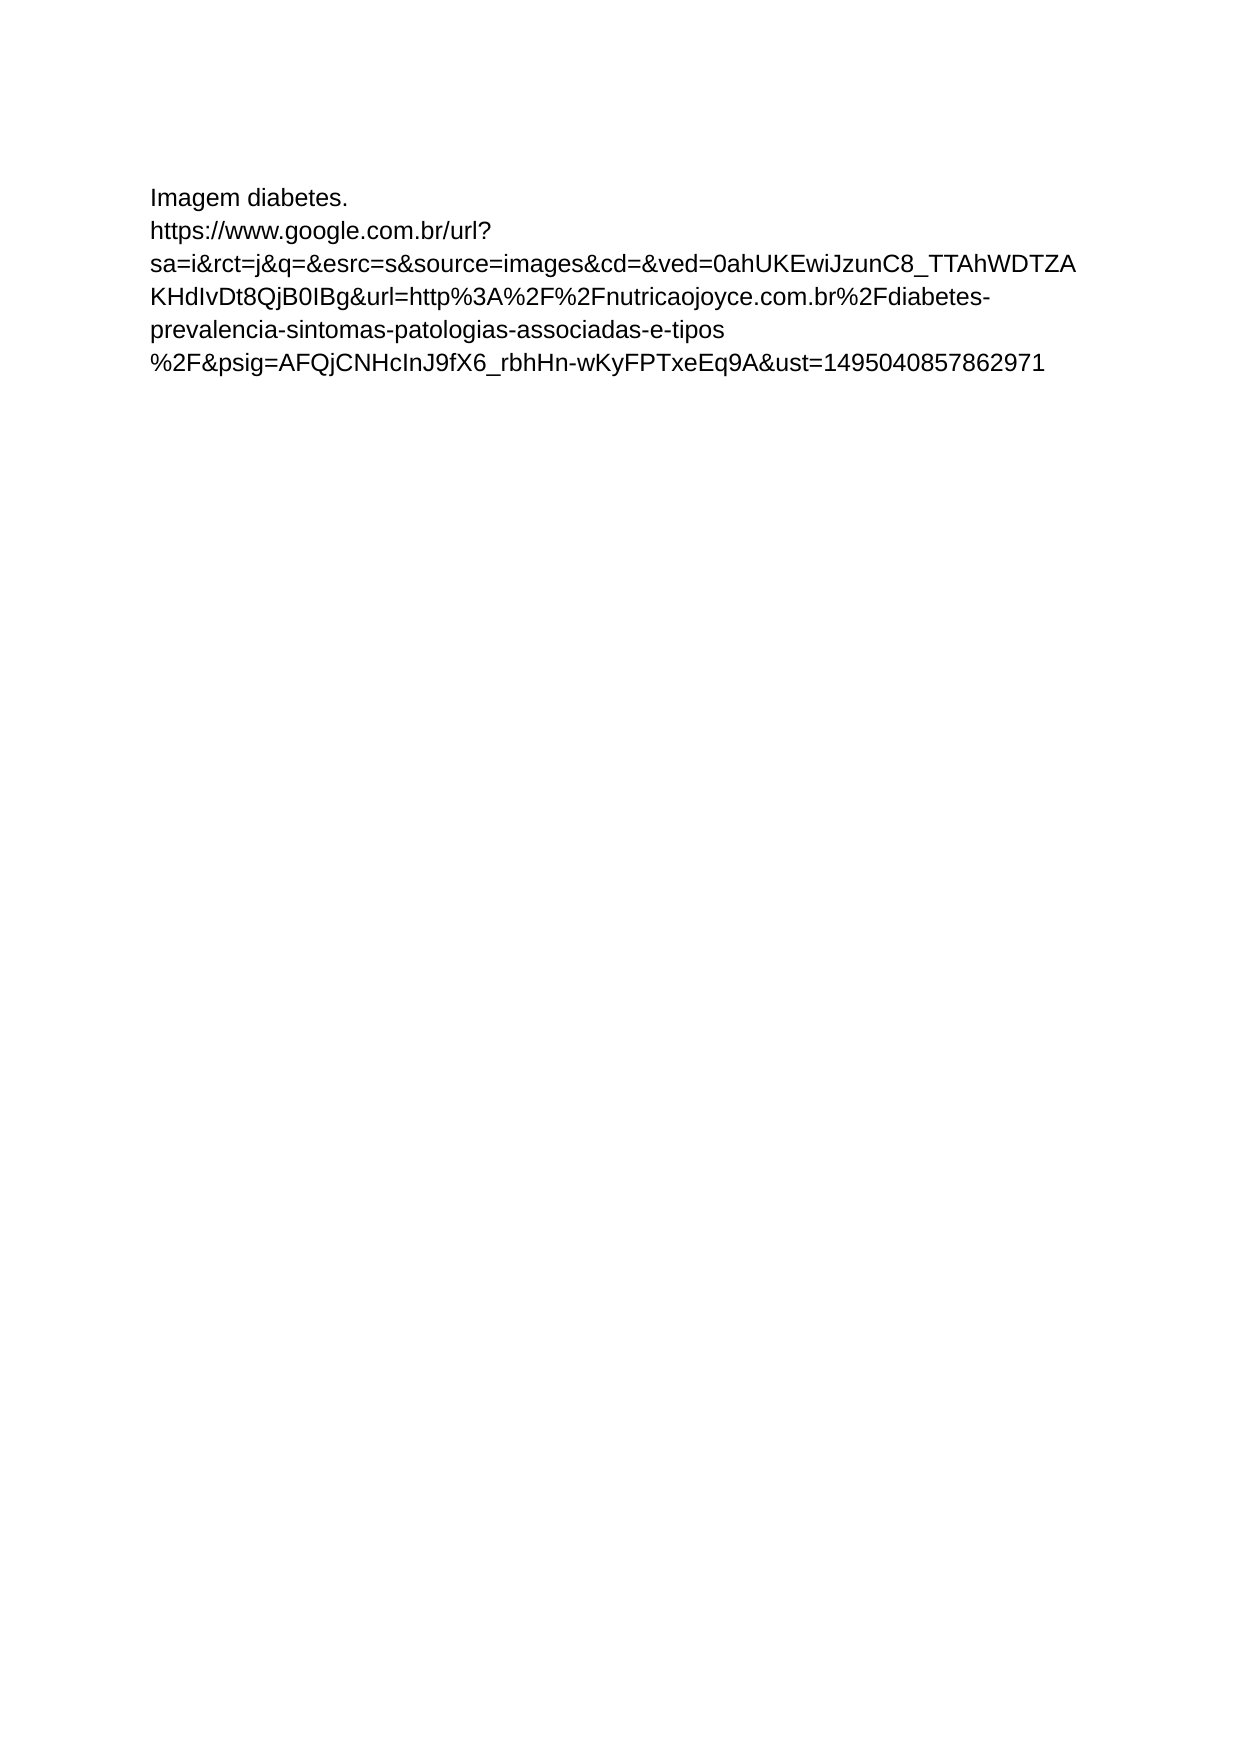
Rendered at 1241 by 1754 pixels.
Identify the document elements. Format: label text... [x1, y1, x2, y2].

text Imagem diabetes. [150, 183, 1090, 212]
text https://www.google.com.br/url?sa=i&rct=j&q=&esrc=s&source=images&cd=&ved=0ahUKEwiJzunC8_TTAhWDTZAKHdIvDt8QjB0IBg&url=http%3A%2F%2Fnutricaojoyce.com.br%2Fdiabetes-prevalencia-sintomas-patologias-associadas-e-tipos%2F&psig=AFQjCNHcInJ9fX6_rbhHn-wKyFPTxeEq9A&ust=1495040857862971 [150, 216, 1090, 377]
